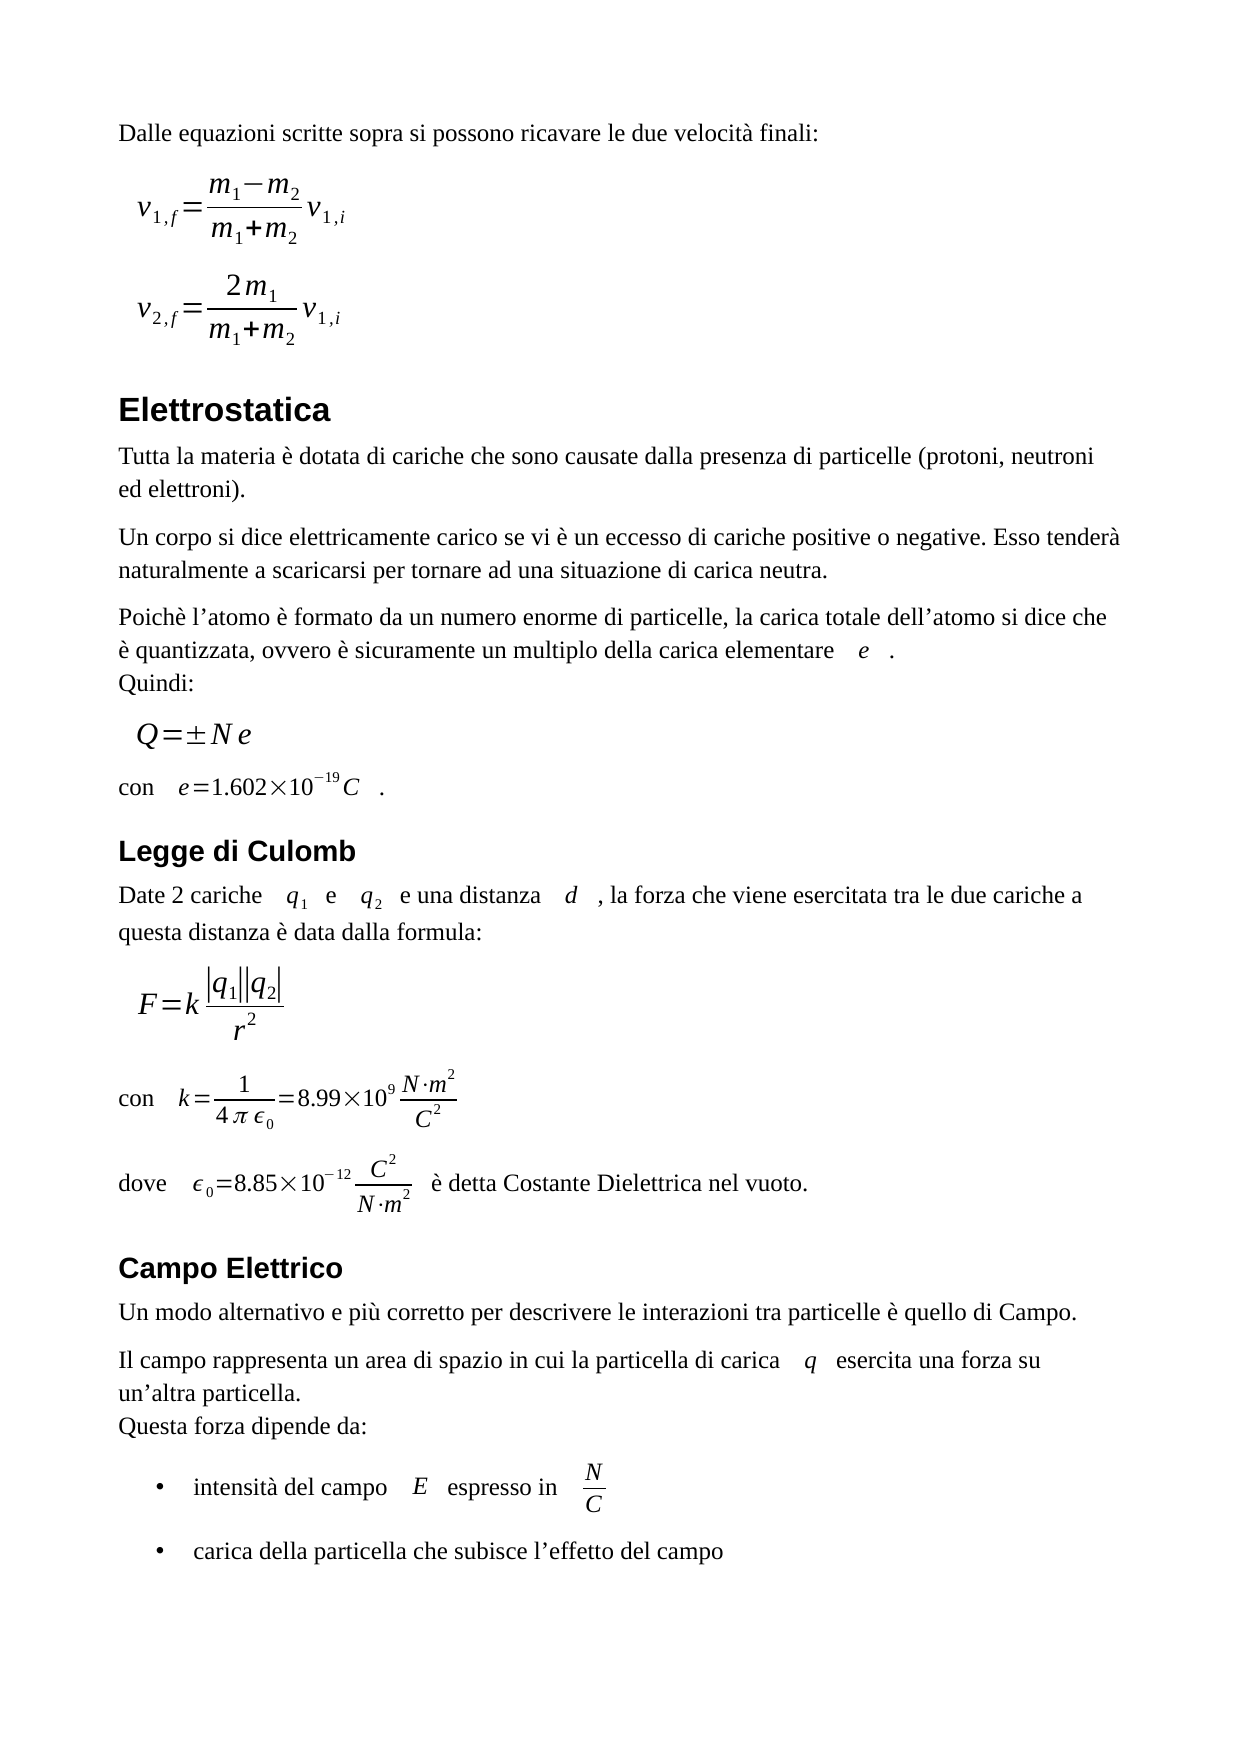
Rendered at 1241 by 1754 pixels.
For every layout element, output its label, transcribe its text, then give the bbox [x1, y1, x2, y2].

subtitle Legge di Culomb [118, 834, 1122, 868]
text Poichè l’atomo è formato da un numero enorme di particelle, la carica totale dell’atomo si dice che è quantizzata, ovvero è sicuramente un multiplo della carica elementare . Quindi: [118, 602, 1122, 697]
text Un corpo si dice elettricamente carico se vi è un eccesso di cariche positive o negative. Esso tenderà naturalmente a scaricarsi per tornare ad una situazione di carica neutra. [118, 522, 1122, 583]
text Il campo rappresenta un area di spazio in cui la particella di carica esercita una forza su un’altra particella. Questa forza dipende da: [118, 1345, 1122, 1439]
text dove è detta Costante Dielettrica nel vuoto. [118, 1151, 1122, 1217]
list intensità del campo espresso in [156, 1458, 1122, 1517]
text con [118, 1066, 1122, 1133]
subtitle Campo Elettrico [118, 1251, 1122, 1285]
list carica della particella che subisce l’effetto del campo [156, 1536, 1122, 1565]
text Dalle equazioni scritte sopra si possono ricavare le due velocità finali: [118, 118, 1122, 147]
subtitle Elettrostatica [118, 390, 1122, 428]
text Un modo alternativo e più corretto per descrivere le interazioni tra particelle è quello di Campo. [118, 1297, 1122, 1326]
text con . [118, 769, 1122, 801]
text Tutta la materia è dotata di cariche che sono causate dalla presenza di particelle (protoni, neutroni ed elettroni). [118, 441, 1122, 503]
text Date 2 cariche e e una distanza , la forza che viene esercitata tra le due cariche a questa distanza è data dalla formula: [118, 880, 1122, 946]
